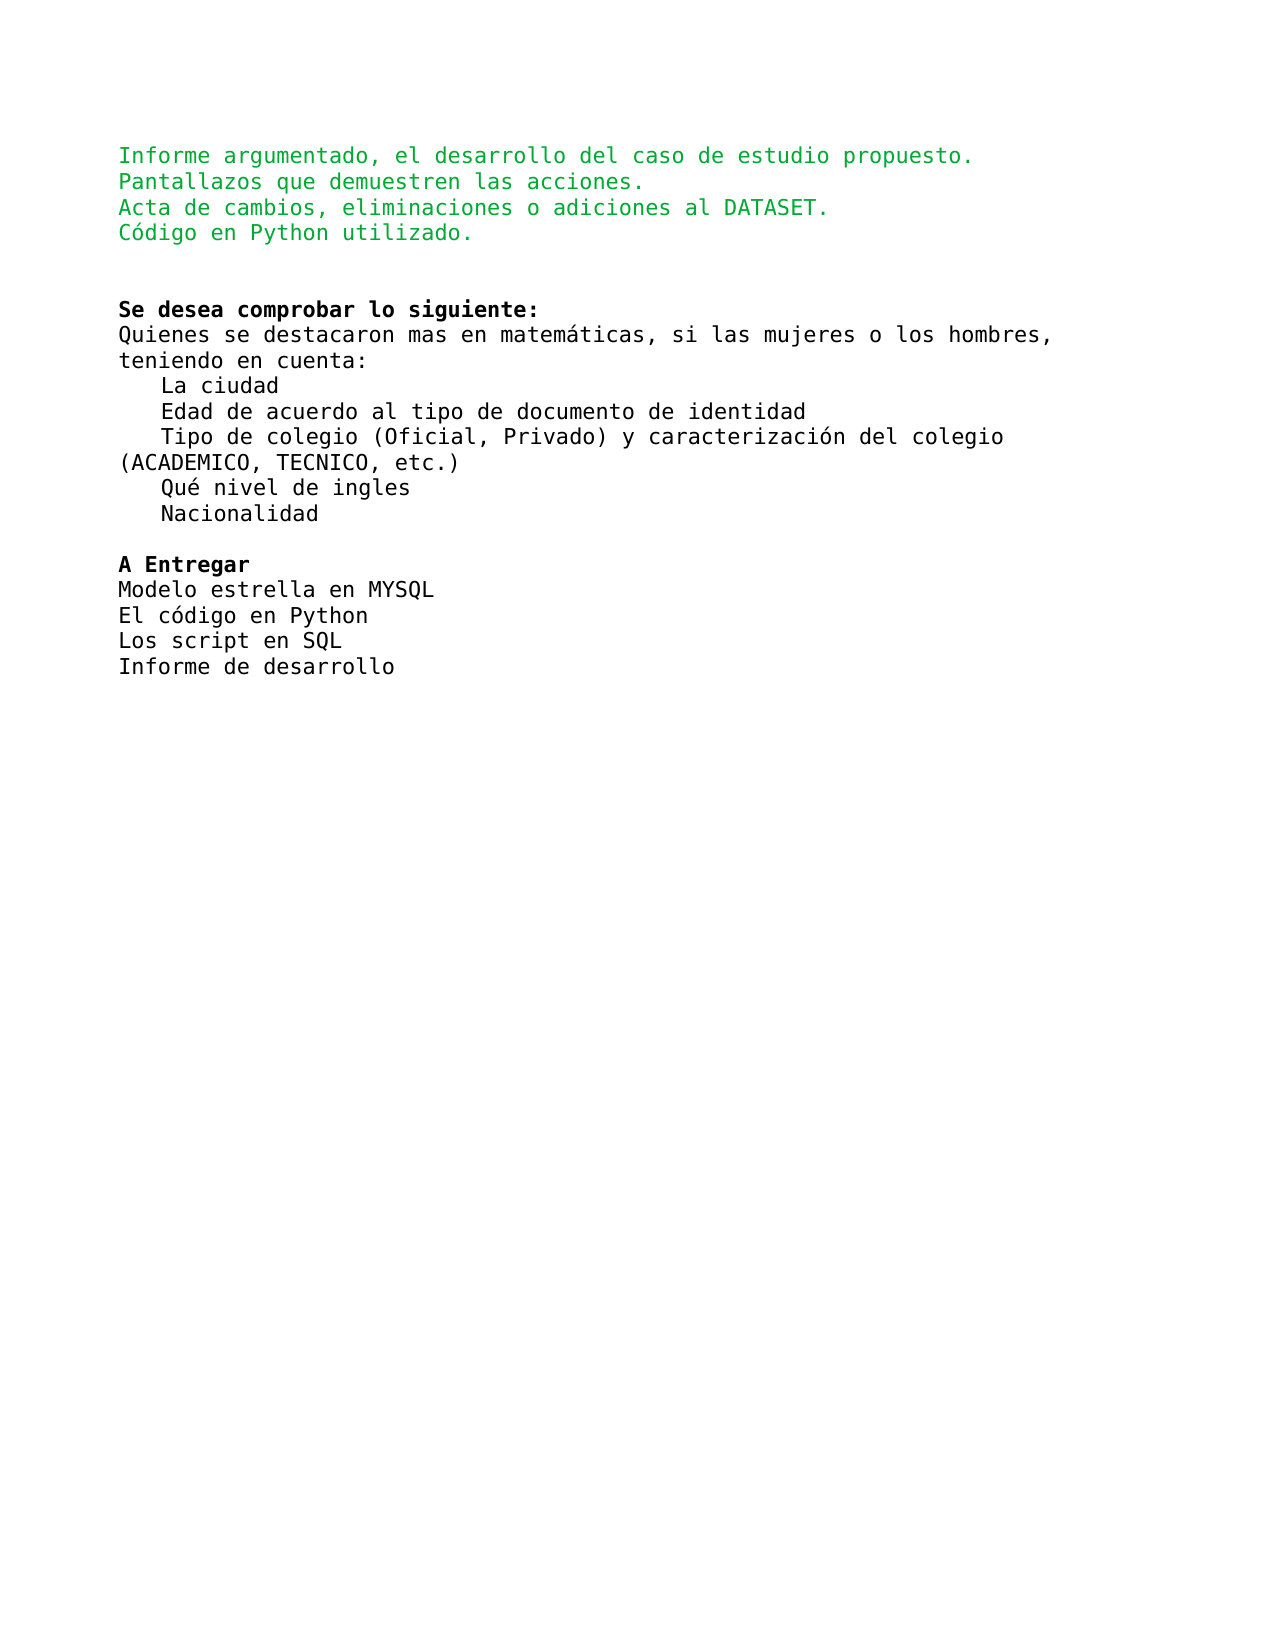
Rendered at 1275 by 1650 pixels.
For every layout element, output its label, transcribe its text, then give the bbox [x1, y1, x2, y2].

list Tipo de colegio (Oficial, Privado) y caracterización del colegio (ACADEMICO, TECNICO, etc.) [118, 424, 1157, 475]
list Quienes se destacaron mas en matemáticas, si las mujeres o los hombres, teniendo en cuenta: [118, 322, 1157, 373]
list Nacionalidad [118, 501, 1157, 526]
list Modelo estrella en MYSQL [118, 577, 1157, 603]
list Edad de acuerdo al tipo de documento de identidad [118, 399, 1157, 424]
list Acta de cambios, eliminaciones o adiciones al DATASET. [118, 195, 1157, 220]
list A Entregar [118, 552, 1157, 577]
list Se desea comprobar lo siguiente: [118, 297, 1157, 322]
list Qué nivel de ingles [118, 475, 1157, 501]
list El código en Python [118, 603, 1157, 628]
list Código en Python utilizado. [118, 220, 1157, 246]
list Informe de desarrollo [118, 654, 1157, 679]
list Pantallazos que demuestren las acciones. [118, 169, 1157, 195]
list Informe argumentado, el desarrollo del caso de estudio propuesto. [118, 144, 1157, 169]
list Los script en SQL [118, 628, 1157, 654]
list La ciudad [118, 373, 1157, 399]
